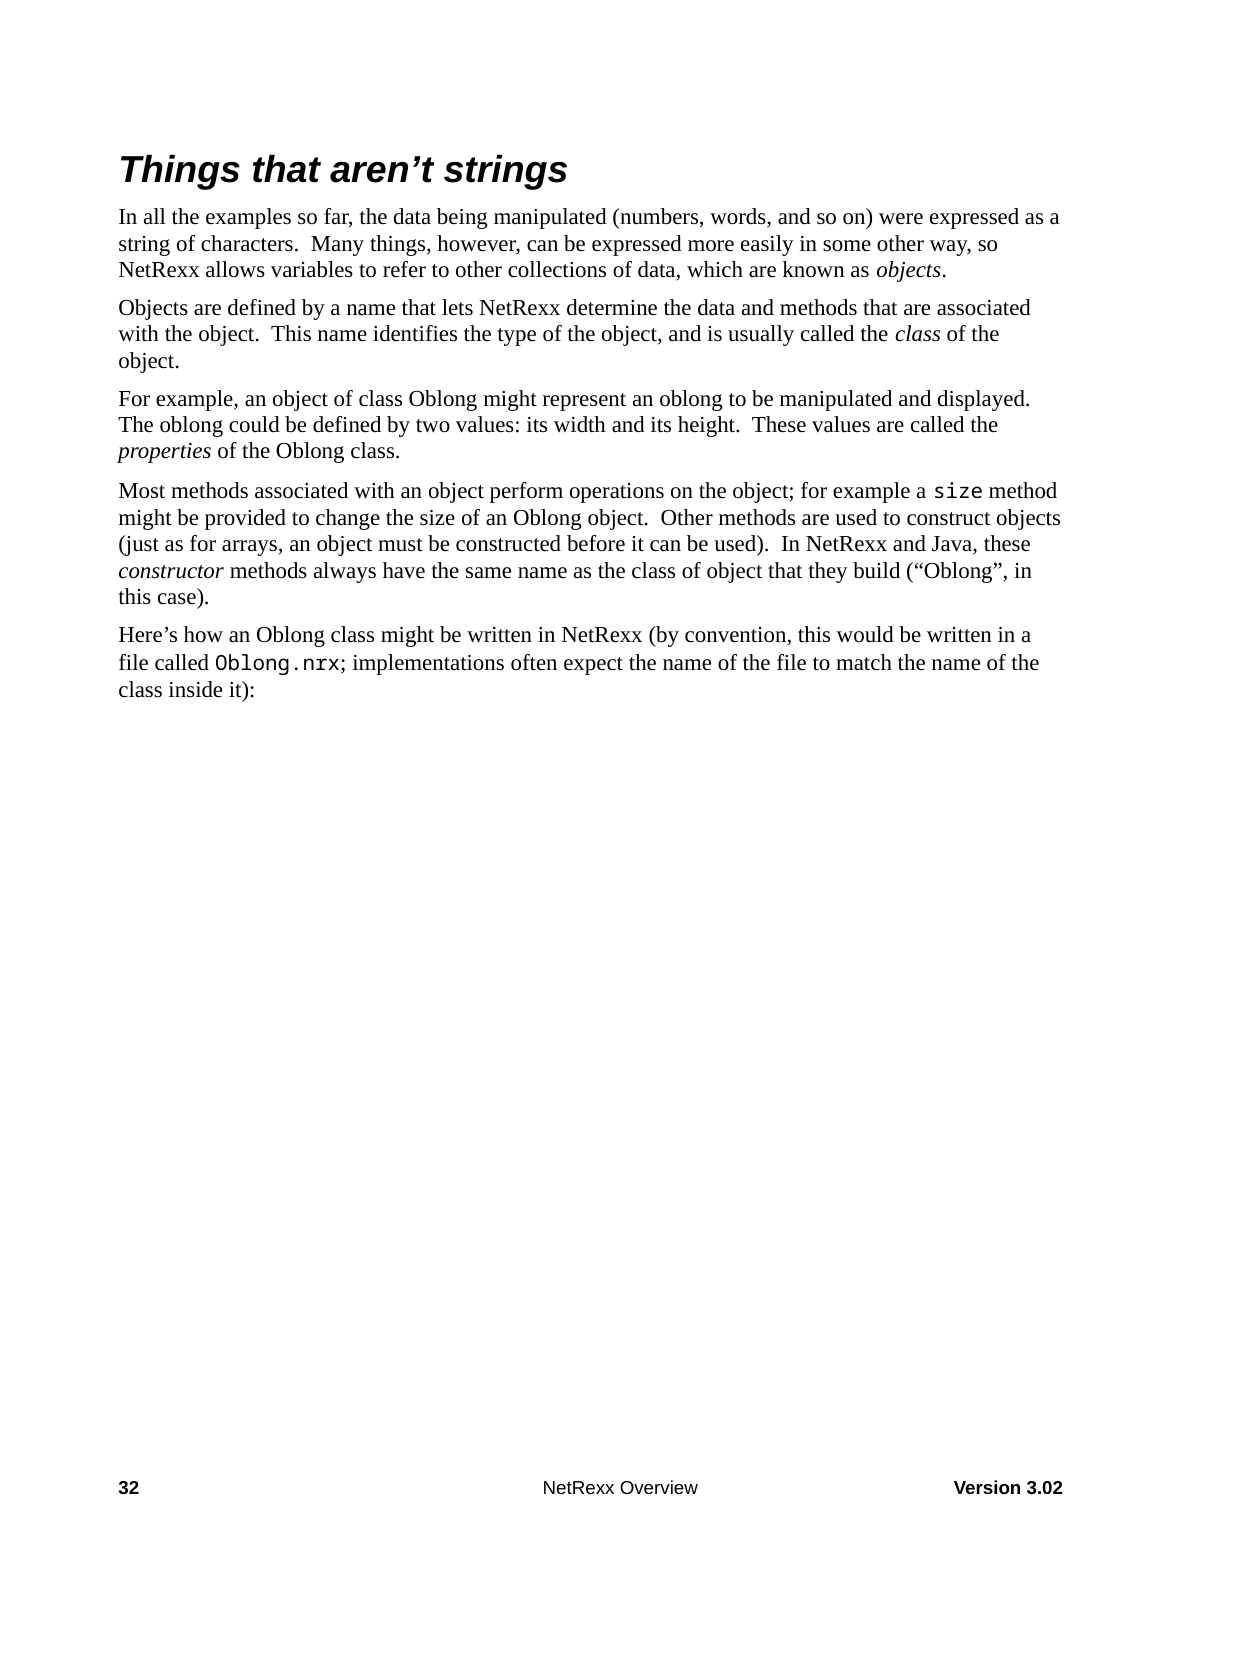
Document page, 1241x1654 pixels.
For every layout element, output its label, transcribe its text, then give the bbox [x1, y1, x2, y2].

text Here’s how an Oblong class might be written in NetRexx (by convention, this would be written in a file called Oblong.nrx; implementations often expect the name of the file to match the name of the class inside it): [118, 621, 1063, 702]
text Most methods associated with an object perform operations on the object; for example a size method might be provided to change the size of an Oblong object. Other methods are used to construct objects (just as for arrays, an object must be constructed before it can be used). In NetRexx and Java, these constructor methods always have the same name as the class of object that they build (“Oblong”, in this case). [118, 476, 1063, 609]
subtitle Things that aren’t strings [118, 148, 1063, 191]
text For example, an object of class Oblong might represent an oblong to be manipulated and displayed. The oblong could be defined by two values: its width and its height. These values are called the properties of the Oblong class. [118, 385, 1063, 464]
text In all the examples so far, the data being manipulated (numbers, words, and so on) were expressed as a string of characters. Many things, however, can be expressed more easily in some other way, so NetRexx allows variables to refer to other collections of data, which are known as objects. [118, 203, 1063, 282]
text Objects are defined by a name that lets NetRexx determine the data and methods that are associated with the object. This name identifies the type of the object, and is usually called the class of the object. [118, 294, 1063, 373]
